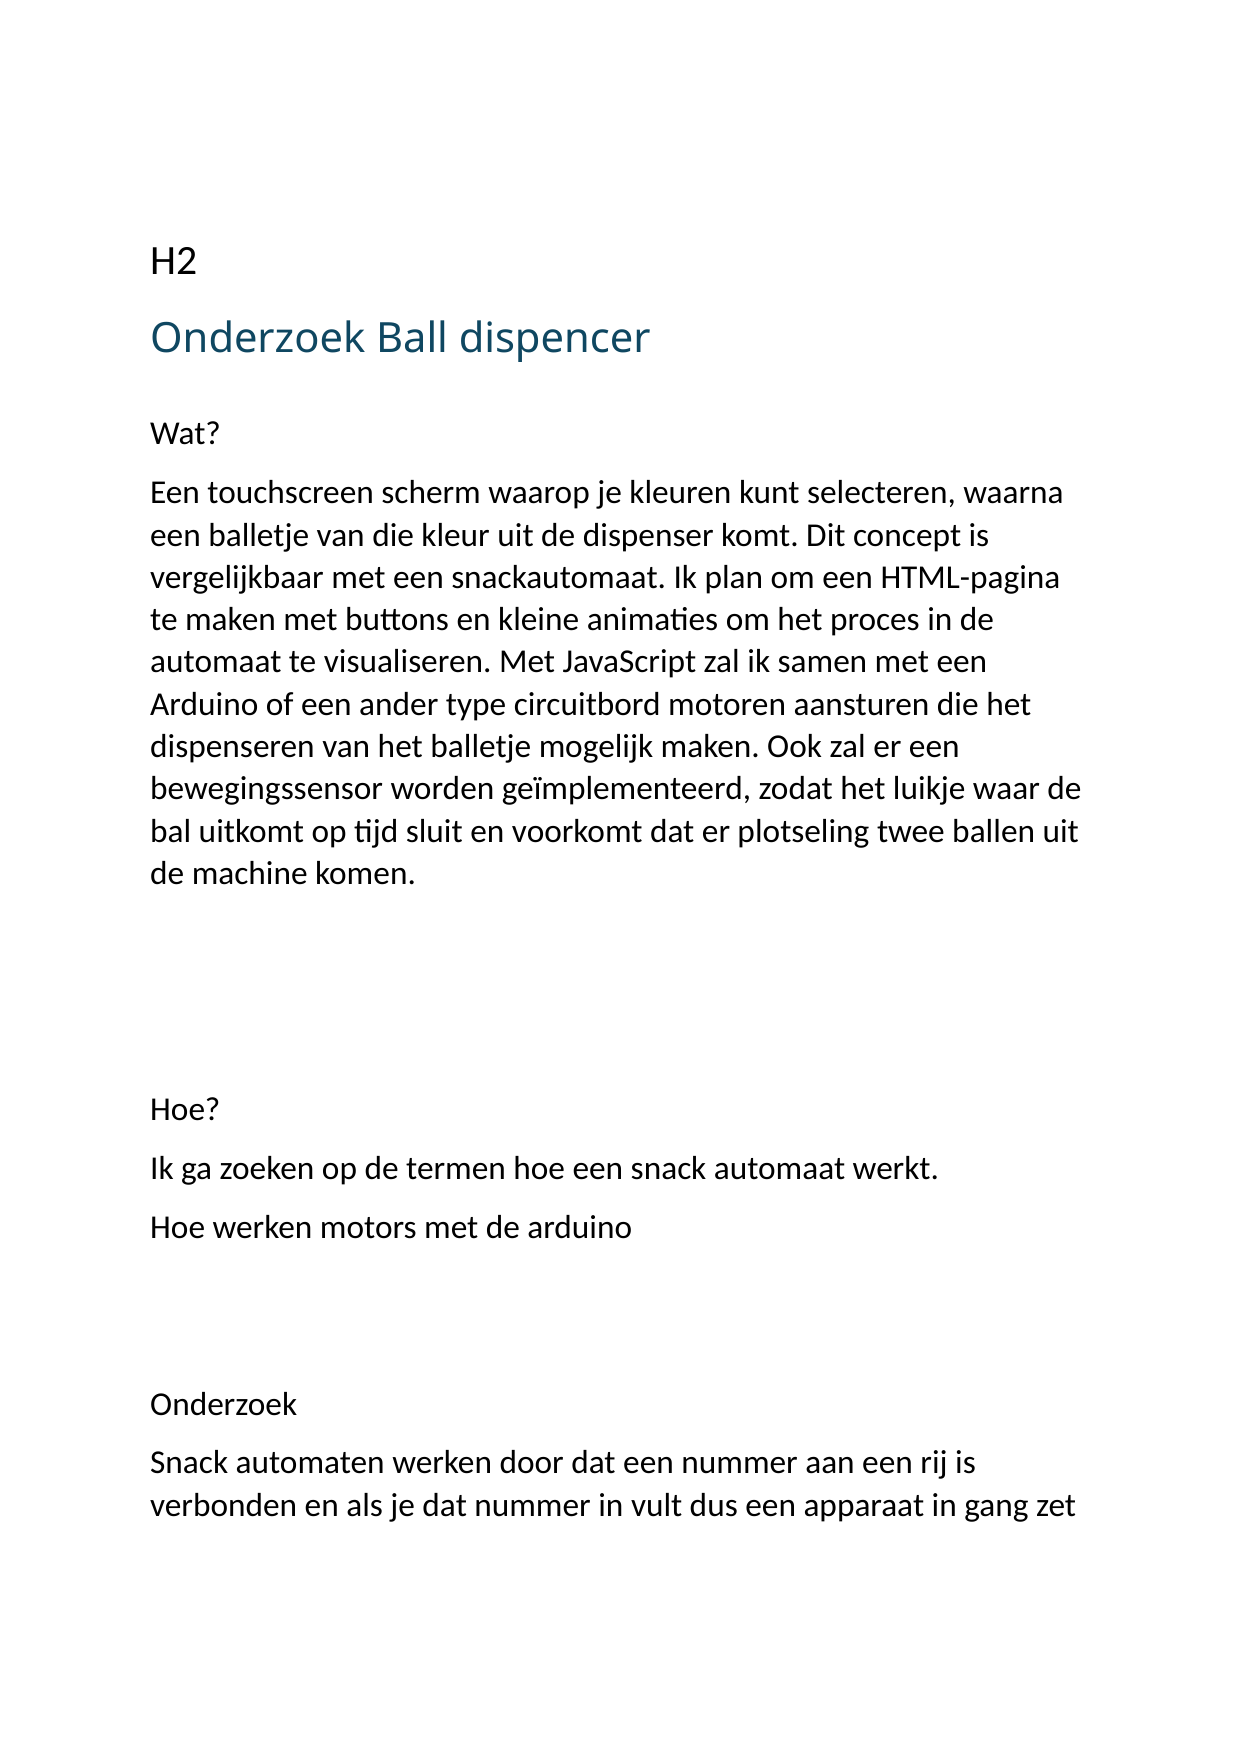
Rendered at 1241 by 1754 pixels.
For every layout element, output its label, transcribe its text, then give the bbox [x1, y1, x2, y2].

text Hoe? [150, 1088, 1090, 1128]
text Snack automaten werken door dat een nummer aan een rij is verbonden en als je dat nummer in vult dus een apparaat in gang zet [150, 1442, 1090, 1524]
text Een touchscreen scherm waarop je kleuren kunt selecteren, waarna een balletje van die kleur uit de dispenser komt. Dit concept is vergelijkbaar met een snackautomaat. Ik plan om een HTML-pagina te maken met buttons en kleine animaties om het proces in de automaat te visualiseren. Met JavaScript zal ik samen met een Arduino of een ander type circuitbord motoren aansturen die het dispenseren van het balletje mogelijk maken. Ook zal er een bewegingssensor worden geïmplementeerd, zodat het luikje waar de bal uitkomt op tijd sluit en voorkomt dat er plotseling twee ballen uit de machine komen. [150, 471, 1090, 893]
text Ik ga zoeken op de termen hoe een snack automaat werkt. [150, 1147, 1090, 1187]
text Onderzoek [150, 1383, 1090, 1423]
subtitle Onderzoek Ball dispencer [150, 308, 1090, 364]
text Hoe werken motors met de arduino [150, 1206, 1090, 1246]
text Wat? [150, 412, 1090, 453]
text H2 [150, 234, 1090, 285]
